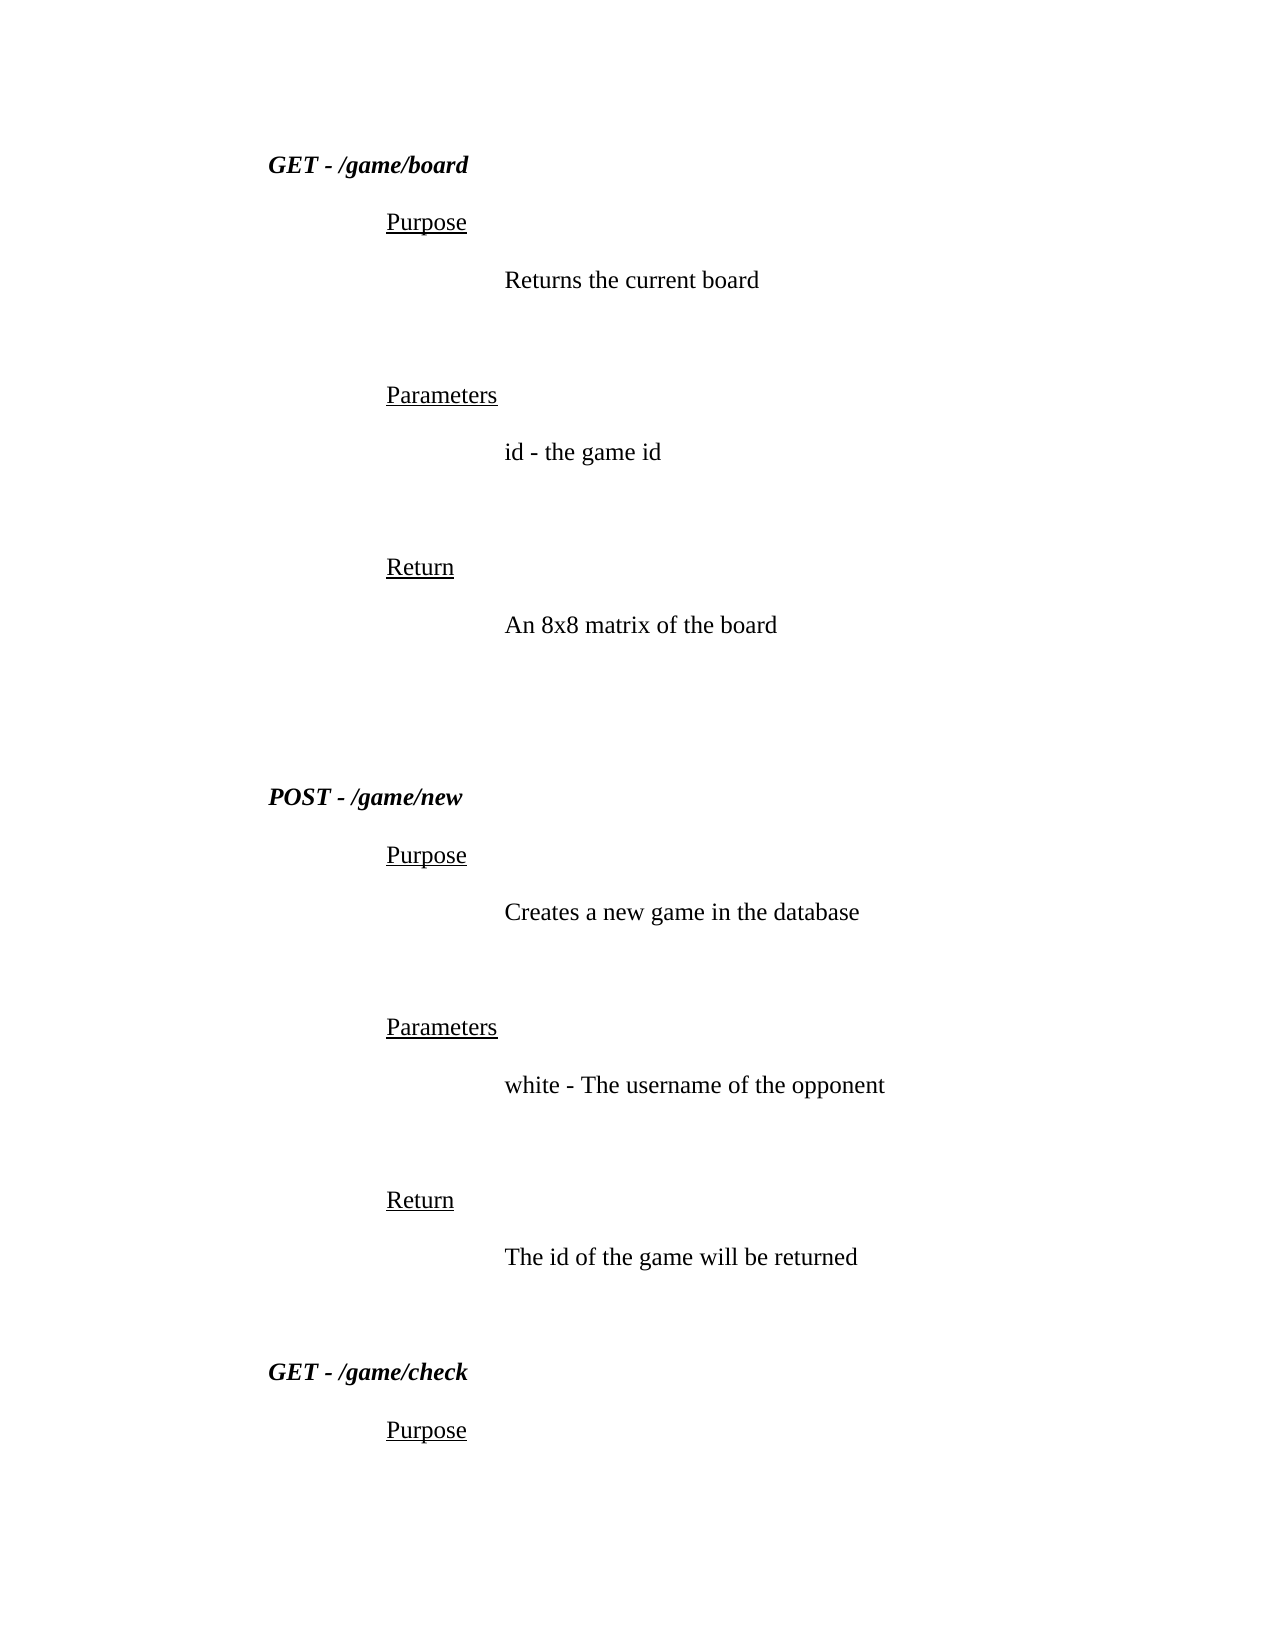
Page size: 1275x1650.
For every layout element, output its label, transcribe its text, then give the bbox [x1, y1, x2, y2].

text Returns the current board [150, 265, 1125, 294]
text An 8x8 matrix of the board [150, 610, 1125, 639]
text Return [150, 1185, 1125, 1214]
text The id of the game will be returned [150, 1242, 1125, 1271]
text Creates a new game in the database [150, 897, 1125, 926]
text Purpose [150, 1415, 1125, 1444]
text id - the game id [150, 437, 1125, 466]
text white - The username of the opponent [150, 1070, 1125, 1099]
text Purpose [150, 207, 1125, 236]
text Purpose [150, 840, 1125, 869]
text GET - /game/check [150, 1357, 1125, 1386]
text Parameters [150, 1012, 1125, 1041]
text GET - /game/board [150, 150, 1125, 179]
text POST - /game/new [150, 782, 1125, 811]
text Return [150, 552, 1125, 581]
text Parameters [150, 380, 1125, 409]
